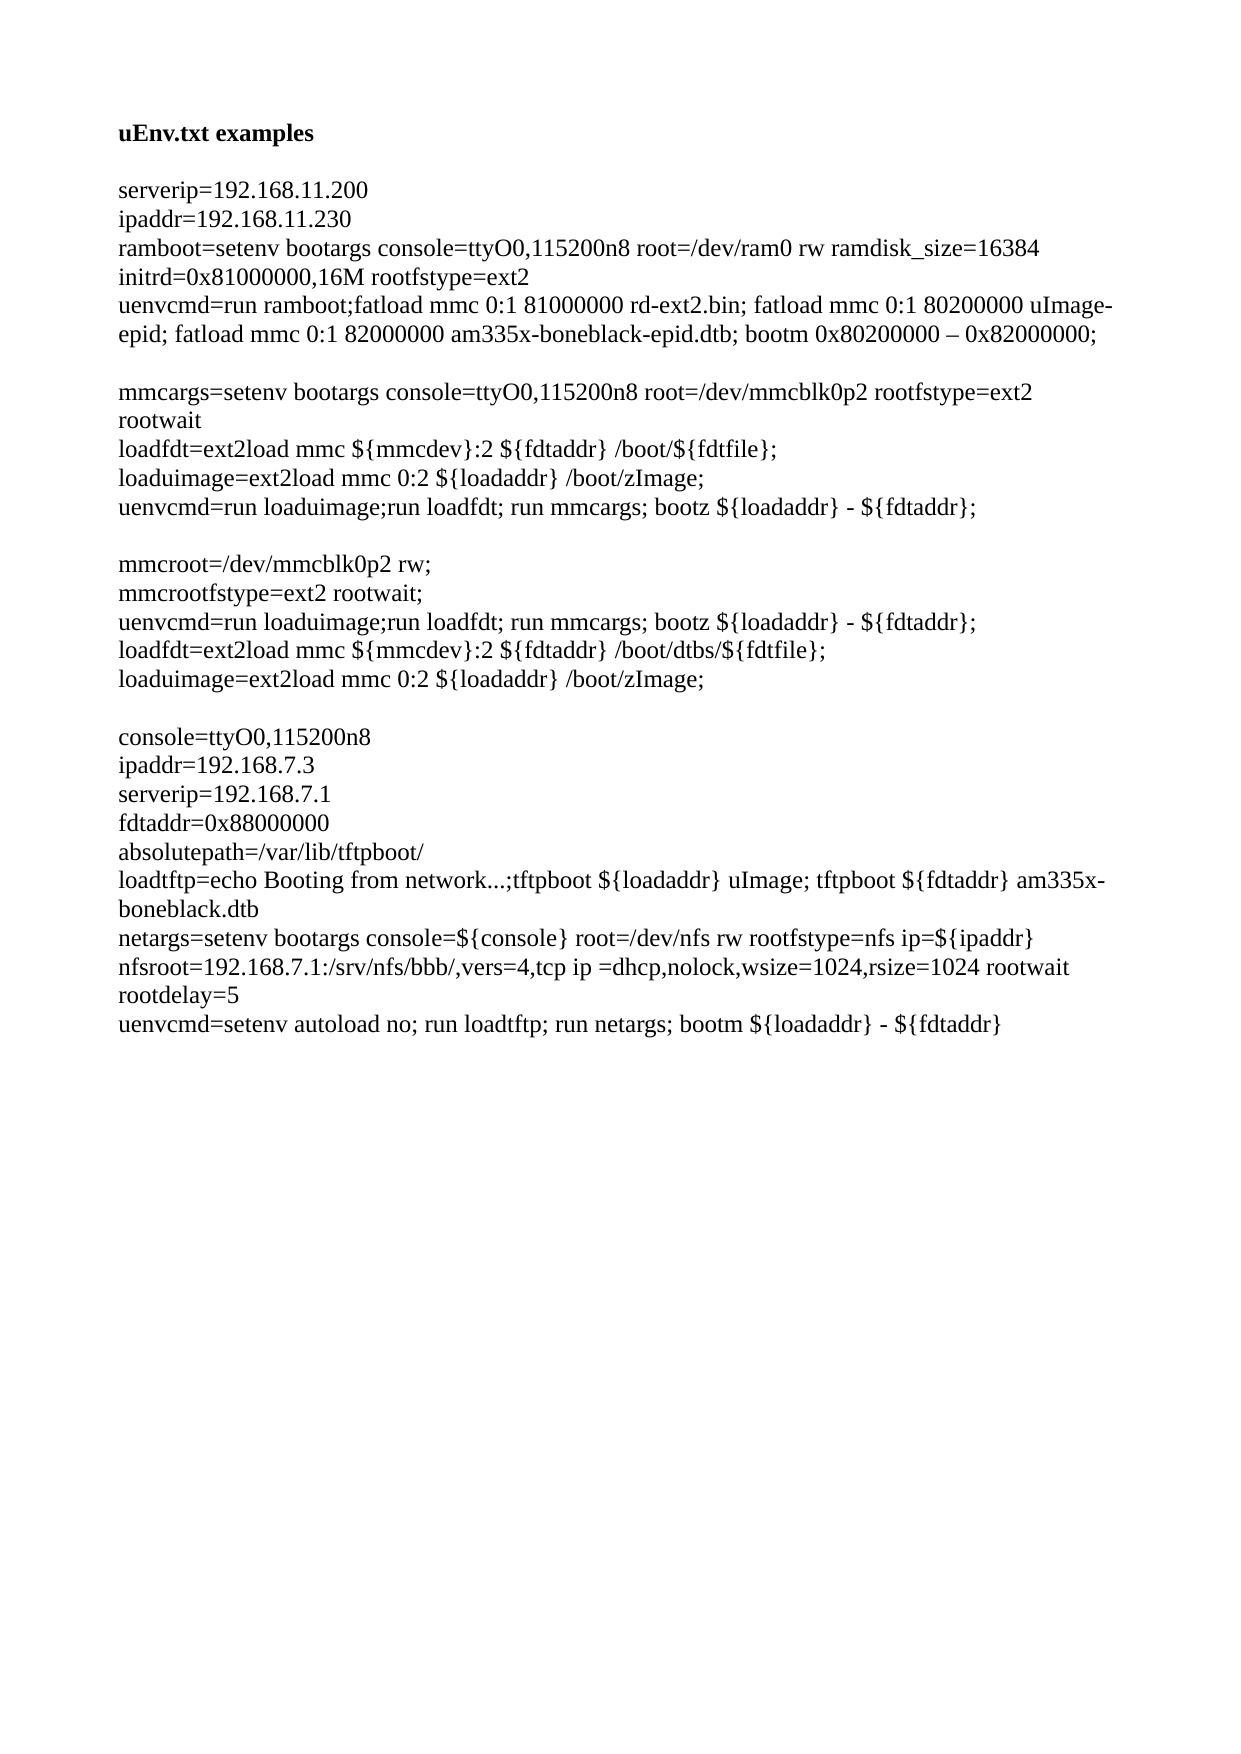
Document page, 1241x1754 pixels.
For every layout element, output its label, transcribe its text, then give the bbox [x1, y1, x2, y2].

text uenvcmd=run loaduimage;run loadfdt; run mmcargs; bootz ${loadaddr} - ${fdtaddr}; [118, 607, 1122, 636]
text ramboot=setenv bootargs console=ttyO0,115200n8 root=/dev/ram0 rw ramdisk_size=16384 initrd=0x81000000,16M rootfstype=ext2 [118, 233, 1122, 291]
text loadfdt=ext2load mmc ${mmcdev}:2 ${fdtaddr} /boot/dtbs/${fdtfile}; [118, 636, 1122, 664]
text loaduimage=ext2load mmc 0:2 ${loadaddr} /boot/zImage; [118, 463, 1122, 492]
text ipaddr=192.168.11.230 [118, 204, 1122, 233]
text loaduimage=ext2load mmc 0:2 ${loadaddr} /boot/zImage; [118, 664, 1122, 693]
text console=ttyO0,115200n8 [118, 722, 1122, 751]
text fdtaddr=0x88000000 [118, 808, 1122, 837]
text mmcrootfstype=ext2 rootwait; [118, 578, 1122, 607]
text netargs=setenv bootargs console=${console} root=/dev/nfs rw rootfstype=nfs ip=${ipaddr} nfsroot=192.168.7.1:/srv/nfs/bbb/,vers=4,tcp ip =dhcp,nolock,wsize=1024,rsize=1024 rootwait rootdelay=5 [118, 923, 1122, 1009]
text uEnv.txt examples [118, 118, 1122, 147]
text ipaddr=192.168.7.3 [118, 751, 1122, 779]
text serverip=192.168.11.200 [118, 176, 1122, 204]
text uenvcmd=setenv autoload no; run loadtftp; run netargs; bootm ${loadaddr} - ${fdtaddr} [118, 1009, 1122, 1038]
text mmcroot=/dev/mmcblk0p2 rw; [118, 549, 1122, 578]
text loadtftp=echo Booting from network...;tftpboot ${loadaddr} uImage; tftpboot ${fdtaddr} am335x-boneblack.dtb [118, 866, 1122, 923]
text serverip=192.168.7.1 [118, 779, 1122, 808]
text mmcargs=setenv bootargs console=ttyO0,115200n8 root=/dev/mmcblk0p2 rootfstype=ext2 rootwait [118, 377, 1122, 434]
text absolutepath=/var/lib/tftpboot/ [118, 837, 1122, 866]
text loadfdt=ext2load mmc ${mmcdev}:2 ${fdtaddr} /boot/${fdtfile}; [118, 434, 1122, 463]
text uenvcmd=run loaduimage;run loadfdt; run mmcargs; bootz ${loadaddr} - ${fdtaddr}; [118, 492, 1122, 521]
text uenvcmd=run ramboot;fatload mmc 0:1 81000000 rd-ext2.bin; fatload mmc 0:1 80200000 uImage-epid; fatload mmc 0:1 82000000 am335x-boneblack-epid.dtb; bootm 0x80200000 – 0x82000000; [118, 291, 1122, 348]
